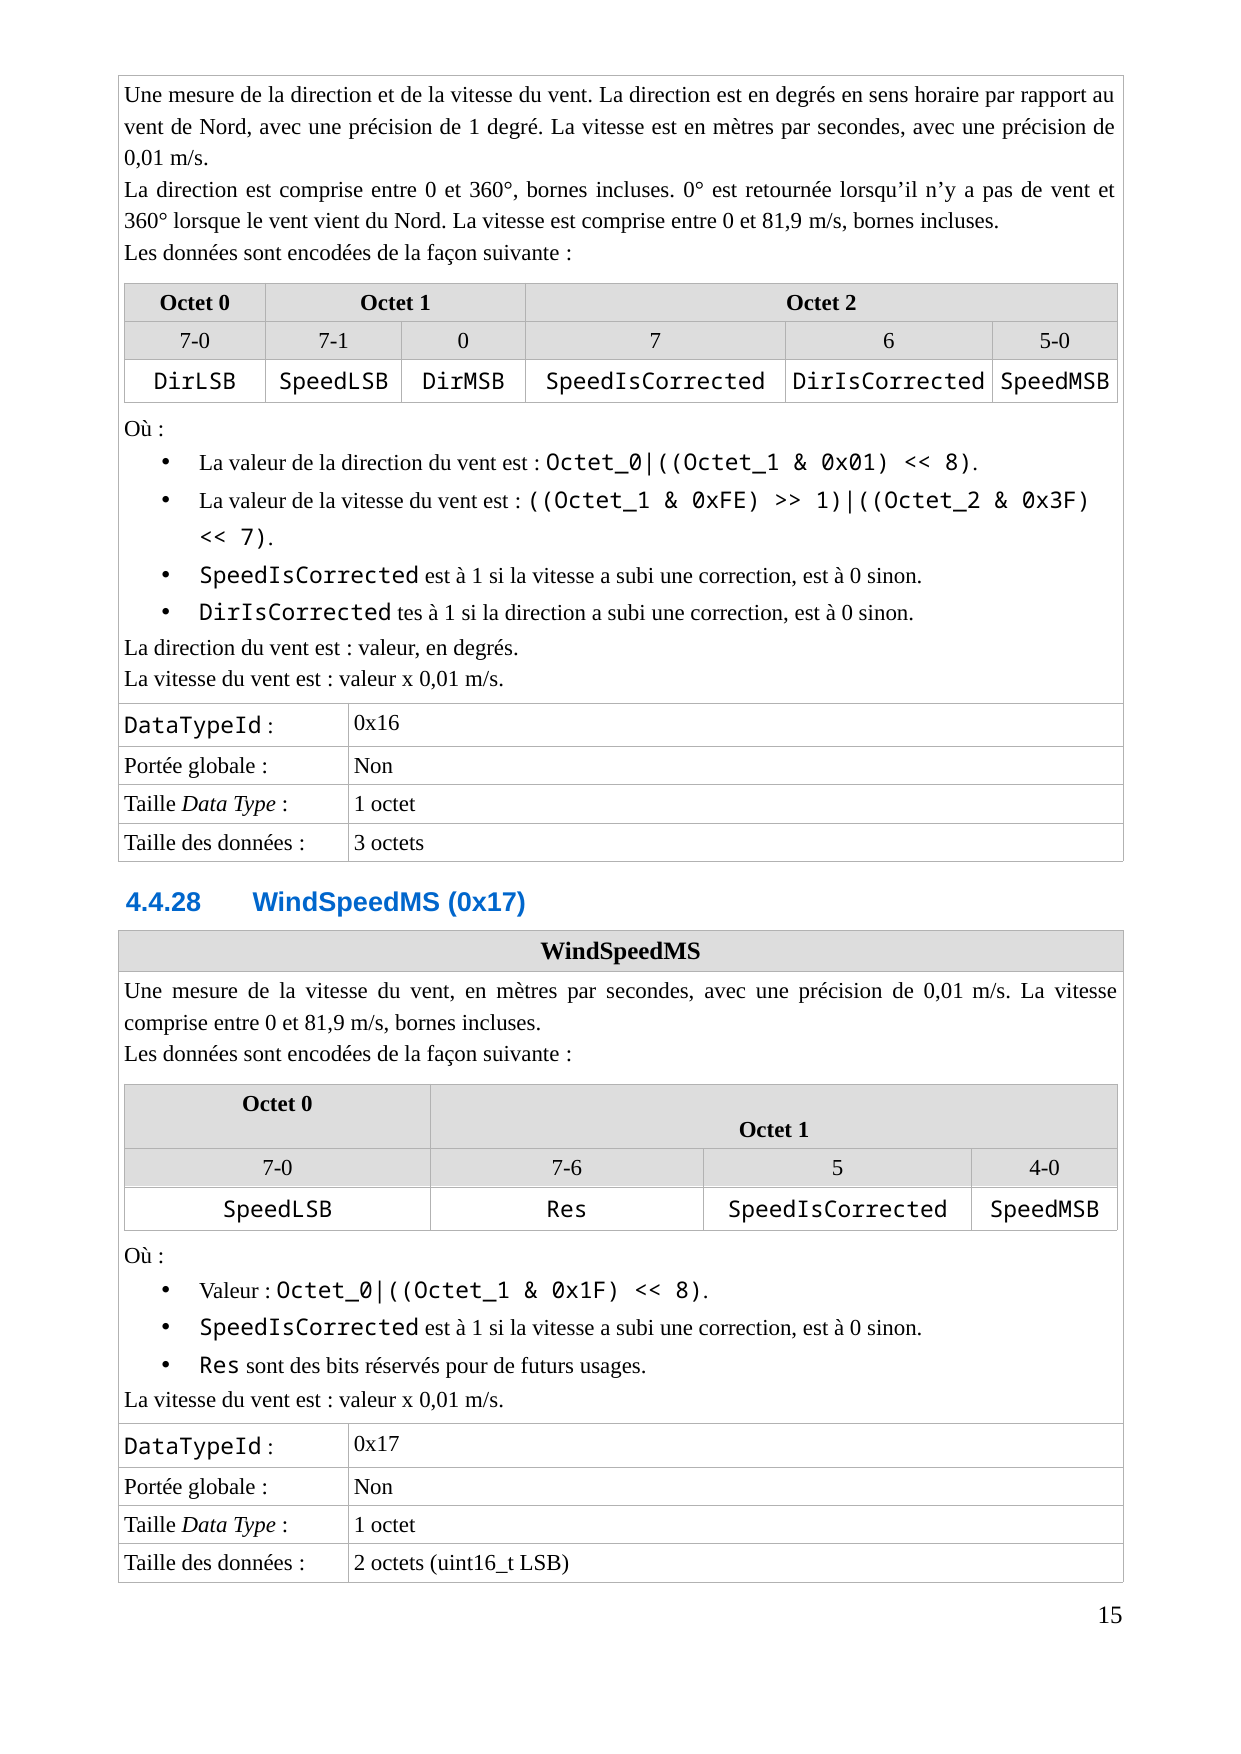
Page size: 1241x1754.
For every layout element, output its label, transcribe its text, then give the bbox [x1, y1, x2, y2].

table_cell 2 octets (uint16_t LSB) [349, 1544, 1123, 1582]
table_cell Taille des données : [119, 824, 348, 861]
table_header Octet 1 [266, 284, 525, 321]
table_header Octet 1 [431, 1085, 1117, 1148]
table_cell 0x16 [349, 704, 1123, 746]
table_cell 4-0 [972, 1149, 1117, 1186]
table_cell Portée globale : [119, 1468, 348, 1505]
table_header WindSpeedMS [119, 931, 1123, 971]
table_cell 6 [786, 322, 992, 359]
table_cell Une mesure de la direction et de la vitesse du vent. La direction est en degrés en sens horaire par rapport au vent de Nord, avec une précision de 1 degré. La vitesse est en mètres par secondes, avec une précision de 0,01 m/s. La direction est comprise entre 0 et 360°, bornes incluses. 0° est retournée lorsqu’il n’y a pas de vent et 360° lorsque le vent vient du Nord. La vitesse est comprise entre 0 et 81,9 m/s, bornes incluses. Les données sont encodées de la façon suivante : Où : La valeur de la direction du vent est : Octet_0|((Octet_1 & 0x01) << 8). La valeur de la vitesse du vent est : ((Octet_1 & 0xFE) >> 1)|((Octet_2 & 0x3F) << 7). SpeedIsCorrected est à 1 si la vitesse a subi une correction, est à 0 sinon. DirIsCorrected tes à 1 si la direction a subi une correction, est à 0 sinon. La direction du vent est : valeur, en degrés. La vitesse du vent est : valeur x 0,01 m/s. [119, 76, 1123, 702]
table_cell 7-0 [125, 1149, 430, 1186]
table_cell DirLSB [125, 360, 265, 402]
table_header Octet 2 [526, 284, 1117, 321]
table_cell Res [431, 1188, 703, 1230]
table_cell 1 octet [349, 1506, 1123, 1543]
table_cell 1 octet [349, 785, 1123, 822]
table_cell DirMSB [402, 360, 525, 402]
table_cell SpeedMSB [972, 1188, 1117, 1230]
table_cell 0 [402, 322, 525, 359]
table_cell 7-1 [266, 322, 401, 359]
table_cell SpeedIsCorrected [526, 360, 785, 402]
table_cell SpeedLSB [266, 360, 401, 402]
table_cell 7-6 [431, 1149, 703, 1186]
table_cell SpeedMSB [993, 360, 1117, 402]
table_cell 7-0 [125, 322, 265, 359]
table_cell Taille des données : [119, 1544, 348, 1582]
table_header Octet 0 [125, 284, 265, 321]
table_cell Non [349, 747, 1123, 784]
table_cell Une mesure de la vitesse du vent, en mètres par secondes, avec une précision de 0,01 m/s. La vitesse comprise entre 0 et 81,9 m/s, bornes incluses. Les données sont encodées de la façon suivante : Où : Valeur : Octet_0|((Octet_1 & 0x1F) << 8). SpeedIsCorrected est à 1 si la vitesse a subi une correction, est à 0 sinon. Res sont des bits réservés pour de futurs usages. La vitesse du vent est : valeur x 0,01 m/s. [119, 972, 1123, 1423]
table_cell SpeedIsCorrected [704, 1188, 971, 1230]
table_cell 5 [704, 1149, 971, 1186]
subtitle WindSpeedMS (0x17) [118, 886, 1122, 917]
table_cell 7 [526, 322, 785, 359]
table_cell SpeedLSB [125, 1188, 430, 1230]
table_cell Taille Data Type : [119, 785, 348, 822]
table_cell 5-0 [993, 322, 1117, 359]
table_cell Portée globale : [119, 747, 348, 784]
table_cell Taille Data Type : [119, 1506, 348, 1543]
table_cell DataTypeId : [119, 704, 348, 746]
table_cell 3 octets [349, 824, 1123, 861]
table_cell DataTypeId : [119, 1424, 348, 1467]
table_cell 0x17 [349, 1424, 1123, 1467]
table_header Octet 0 [125, 1085, 430, 1148]
table_cell Non [349, 1468, 1123, 1505]
table_cell DirIsCorrected [786, 360, 992, 402]
